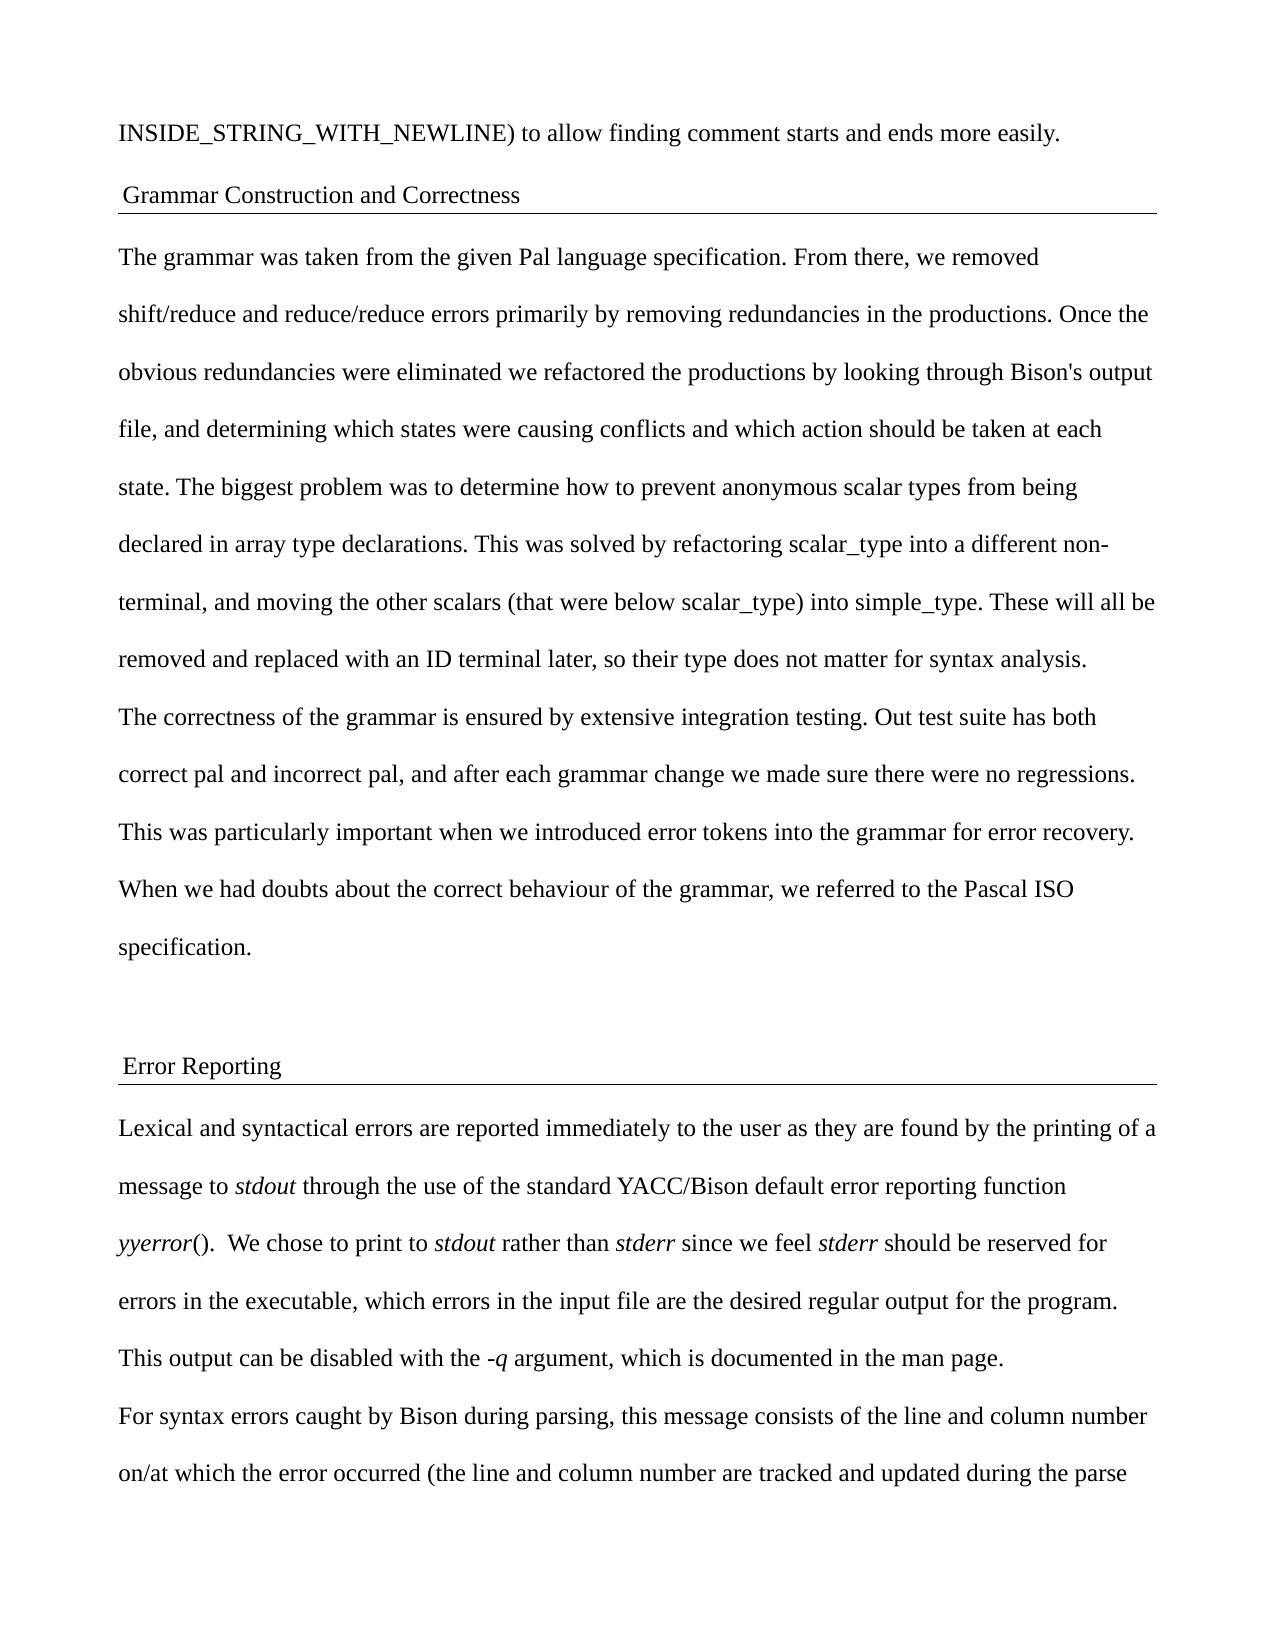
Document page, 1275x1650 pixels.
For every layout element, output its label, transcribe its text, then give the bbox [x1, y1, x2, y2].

text Grammar Construction and Correctness [118, 176, 1157, 213]
text For syntax errors caught by Bison during parsing, this message consists of the line and column number on/at which the error occurred (the line and column number are tracked and updated during the parse [118, 1401, 1157, 1487]
text The grammar was taken from the given Pal language specification. From there, we removed shift/reduce and reduce/reduce errors primarily by removing redundancies in the productions. Once the obvious redundancies were eliminated we refactored the productions by looking through Bison's output file, and determining which states were causing conflicts and which action should be taken at each state. The biggest problem was to determine how to prevent anonymous scalar types from being declared in array type declarations. This was solved by refactoring scalar_type into a different non-terminal, and moving the other scalars (that were below scalar_type) into simple_type. These will all be removed and replaced with an ID terminal later, so their type does not matter for syntax analysis. [118, 242, 1157, 673]
text Error Reporting [118, 1047, 1157, 1084]
text Lexical and syntactical errors are reported immediately to the user as they are found by the printing of a message to stdout through the use of the standard YACC/Bison default error reporting function yyerror(). We chose to print to stdout rather than stderr since we feel stderr should be reserved for errors in the executable, which errors in the input file are the desired regular output for the program. This output can be disabled with the -q argument, which is documented in the man page. [118, 1113, 1157, 1372]
text The correctness of the grammar is ensured by extensive integration testing. Out test suite has both correct pal and incorrect pal, and after each grammar change we made sure there were no regressions. This was particularly important when we introduced error tokens into the grammar for error recovery. When we had doubts about the correct behaviour of the grammar, we referred to the Pascal ISO specification. [118, 702, 1157, 961]
text INSIDE_STRING_WITH_NEWLINE) to allow finding comment starts and ends more easily. [118, 118, 1157, 147]
